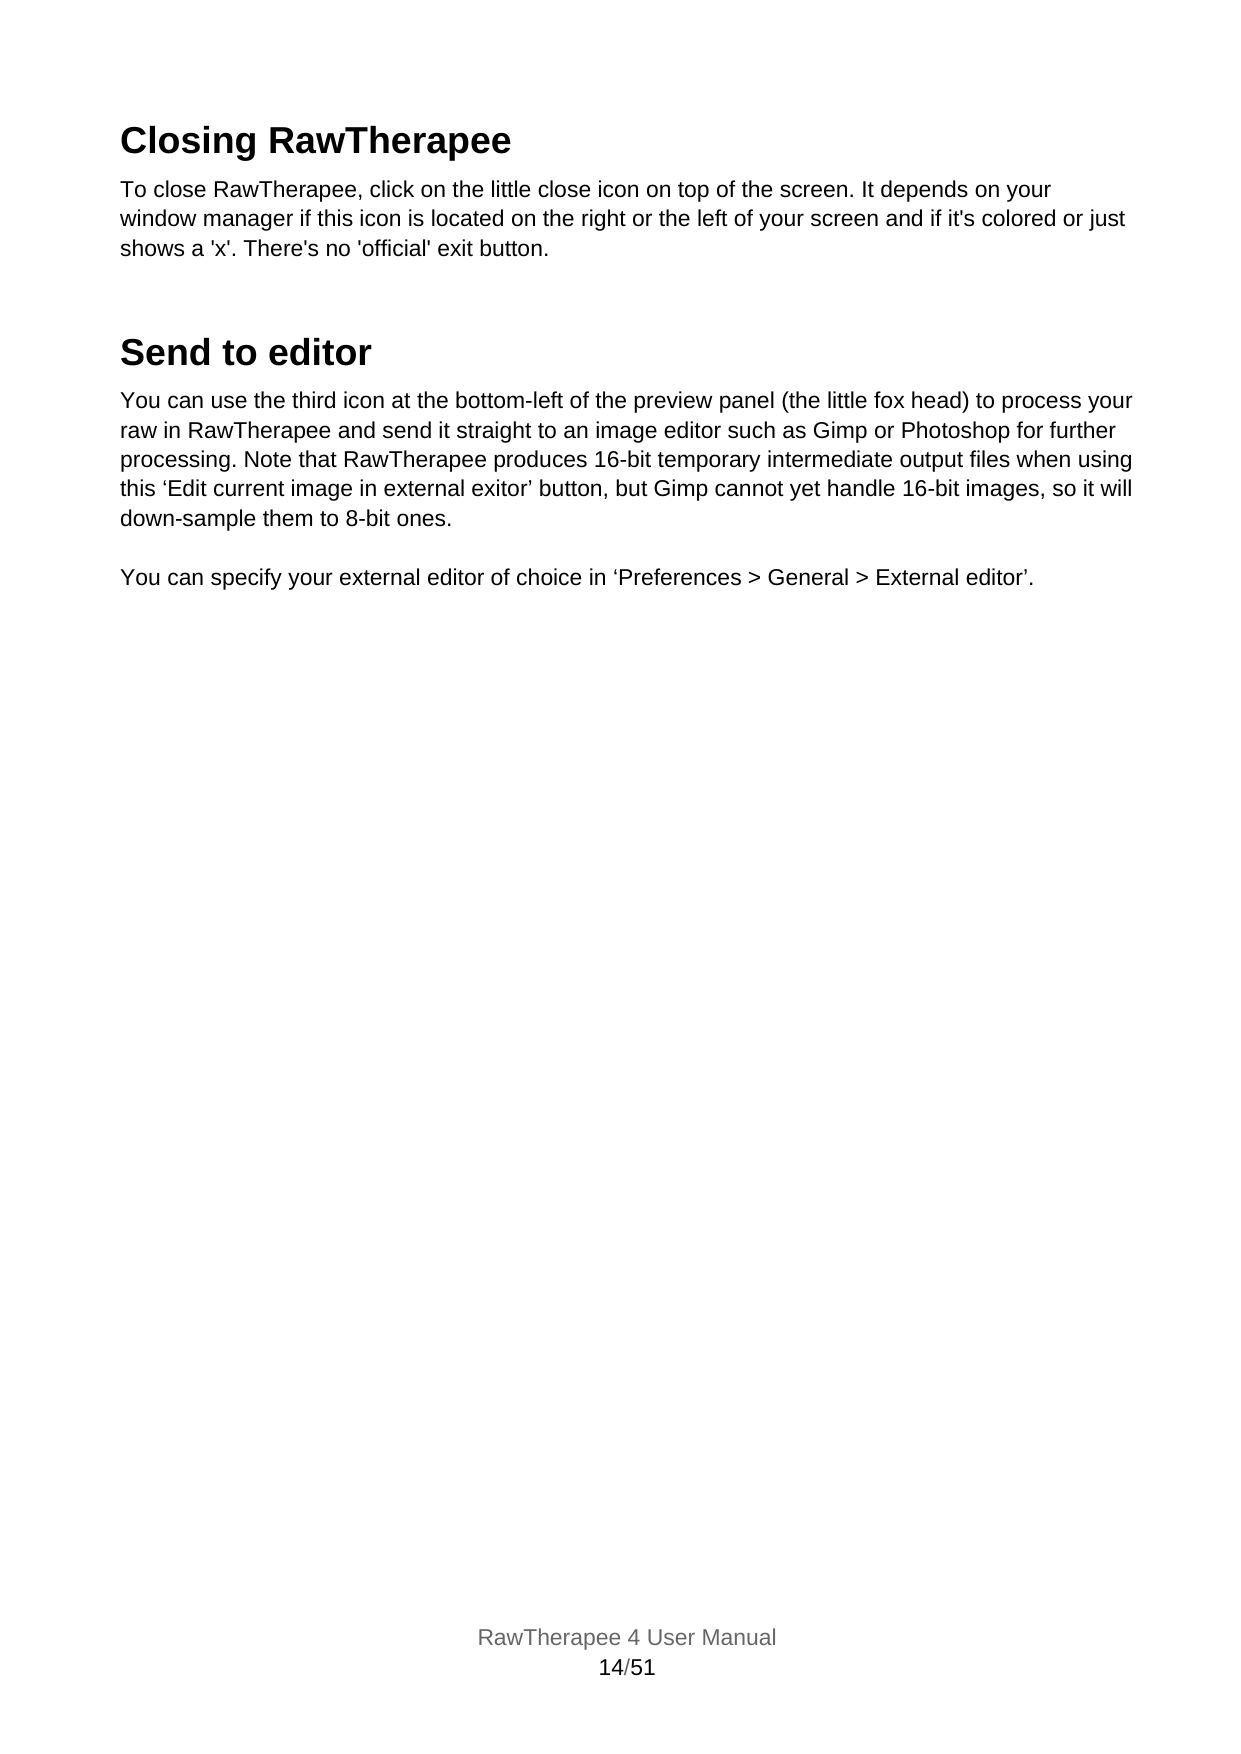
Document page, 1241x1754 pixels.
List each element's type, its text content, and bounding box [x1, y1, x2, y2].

subtitle Closing RawTherapee [120, 120, 1134, 162]
subtitle Send to editor [120, 331, 1134, 373]
text You can specify your external editor of choice in ‘Preferences > General > External editor’. [120, 564, 1134, 590]
text You can use the third icon at the bottom-left of the preview panel (the little fox head) to process your raw in RawTherapee and send it straight to an image editor such as Gimp or Photoshop for further processing. Note that RawTherapee produces 16-bit temporary intermediate output files when using this ‘Edit current image in external exitor’ button, but Gimp cannot yet handle 16-bit images, so it will down-sample them to 8-bit ones. [120, 388, 1134, 531]
text To close RawTherapee, click on the little close icon on top of the screen. It depends on your window manager if this icon is located on the right or the left of your screen and if it's colored or just shows a 'x'. There's no 'official' exit button. [120, 176, 1134, 261]
